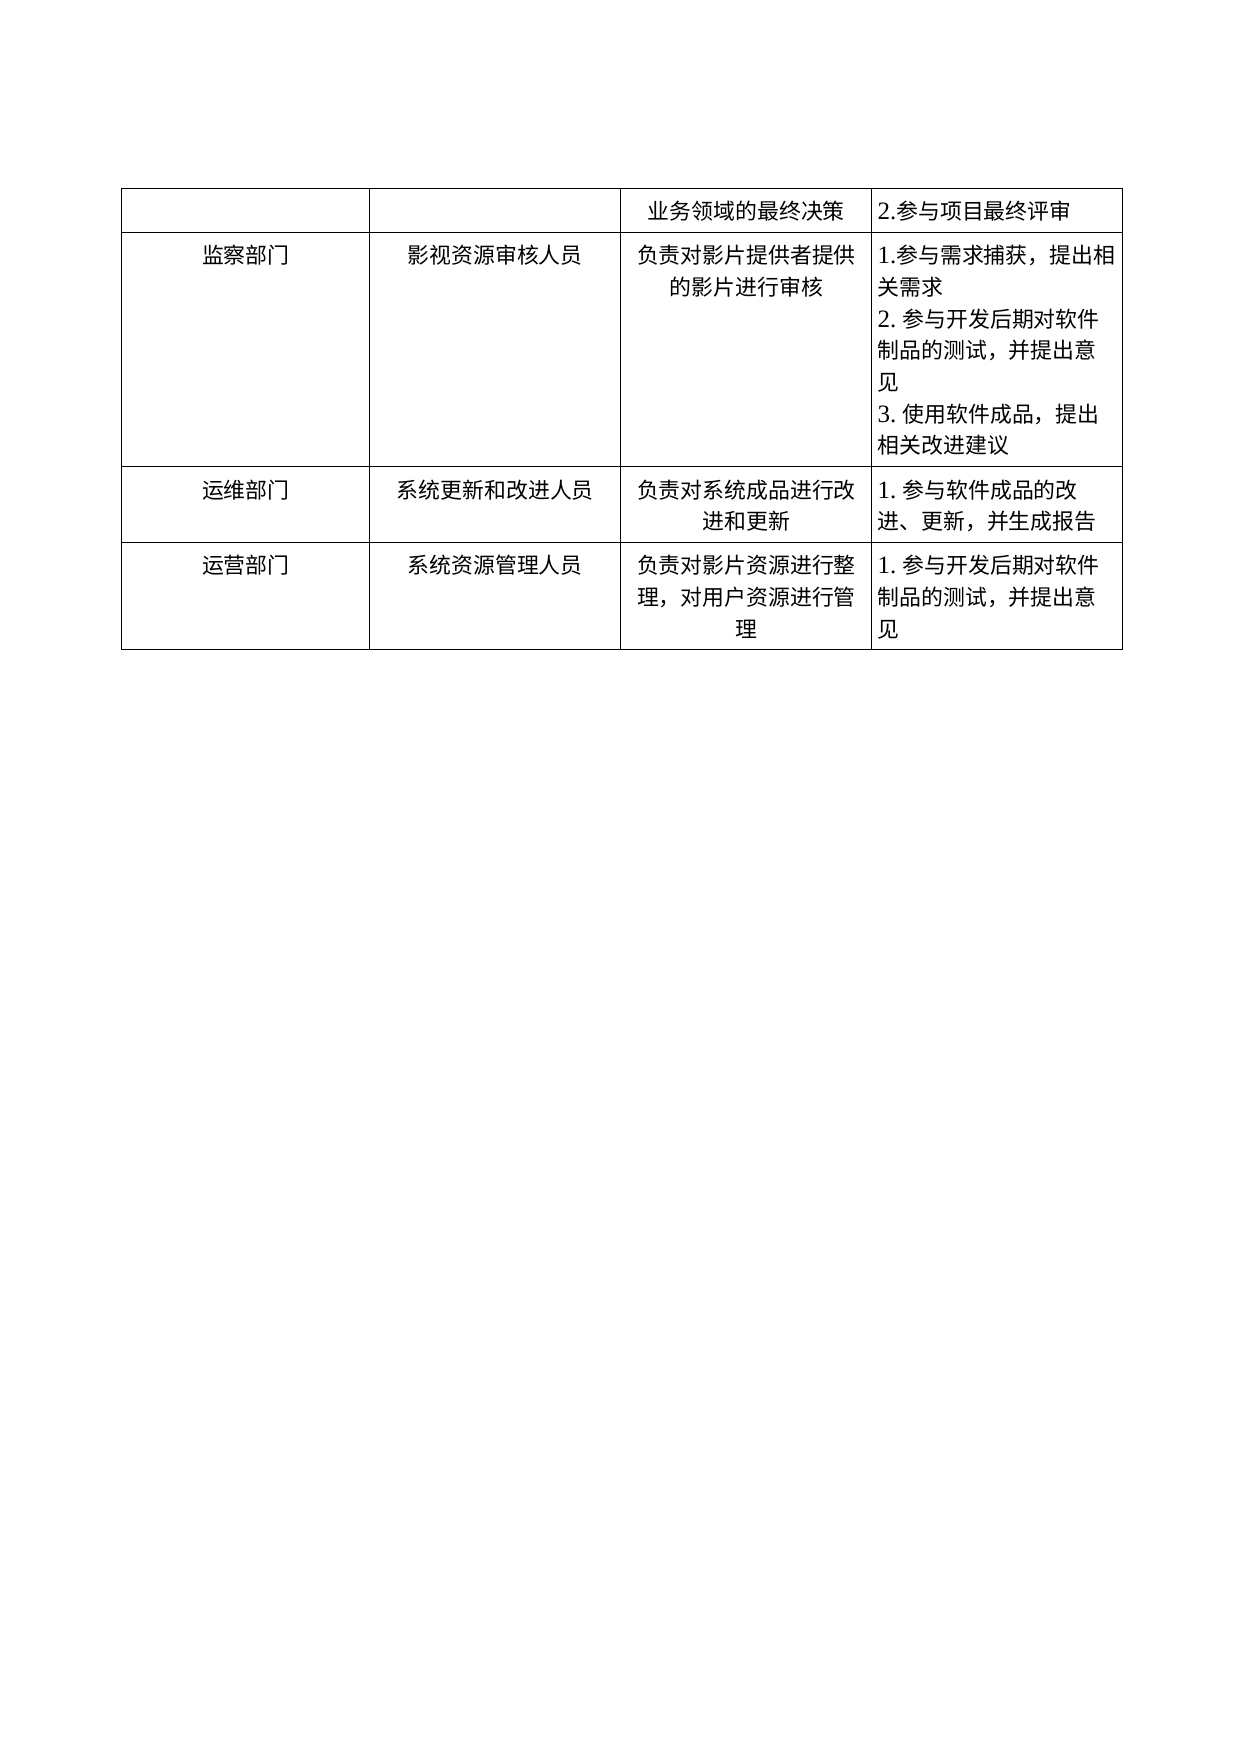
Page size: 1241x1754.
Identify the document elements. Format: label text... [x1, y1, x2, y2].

table_cell 2.参与项目最终评审 [872, 189, 1122, 232]
table_cell 运维部门 [122, 467, 369, 542]
table_cell 业务领域的最终决策 [621, 189, 871, 232]
table_cell 系统更新和改进人员 [370, 467, 620, 542]
table_cell [370, 189, 620, 232]
table_cell 1. 参与开发后期对软件制品的测试，并提出意见 [872, 543, 1122, 649]
table_cell 负责对影片提供者提供的影片进行审核 [621, 233, 871, 466]
table_cell 1. 参与软件成品的改进、更新，并生成报告 [872, 467, 1122, 542]
table_cell [122, 189, 369, 232]
table_cell 系统资源管理人员 [370, 543, 620, 649]
table_cell 负责对系统成品进行改进和更新 [621, 467, 871, 542]
table_cell 监察部门 [122, 233, 369, 466]
table_cell 影视资源审核人员 [370, 233, 620, 466]
table_cell 运营部门 [122, 543, 369, 649]
table_cell 1.参与需求捕获，提出相关需求 2. 参与开发后期对软件制品的测试，并提出意见 3. 使用软件成品，提出相关改进建议 [872, 233, 1122, 466]
table_cell 负责对影片资源进行整理，对用户资源进行管理 [621, 543, 871, 649]
